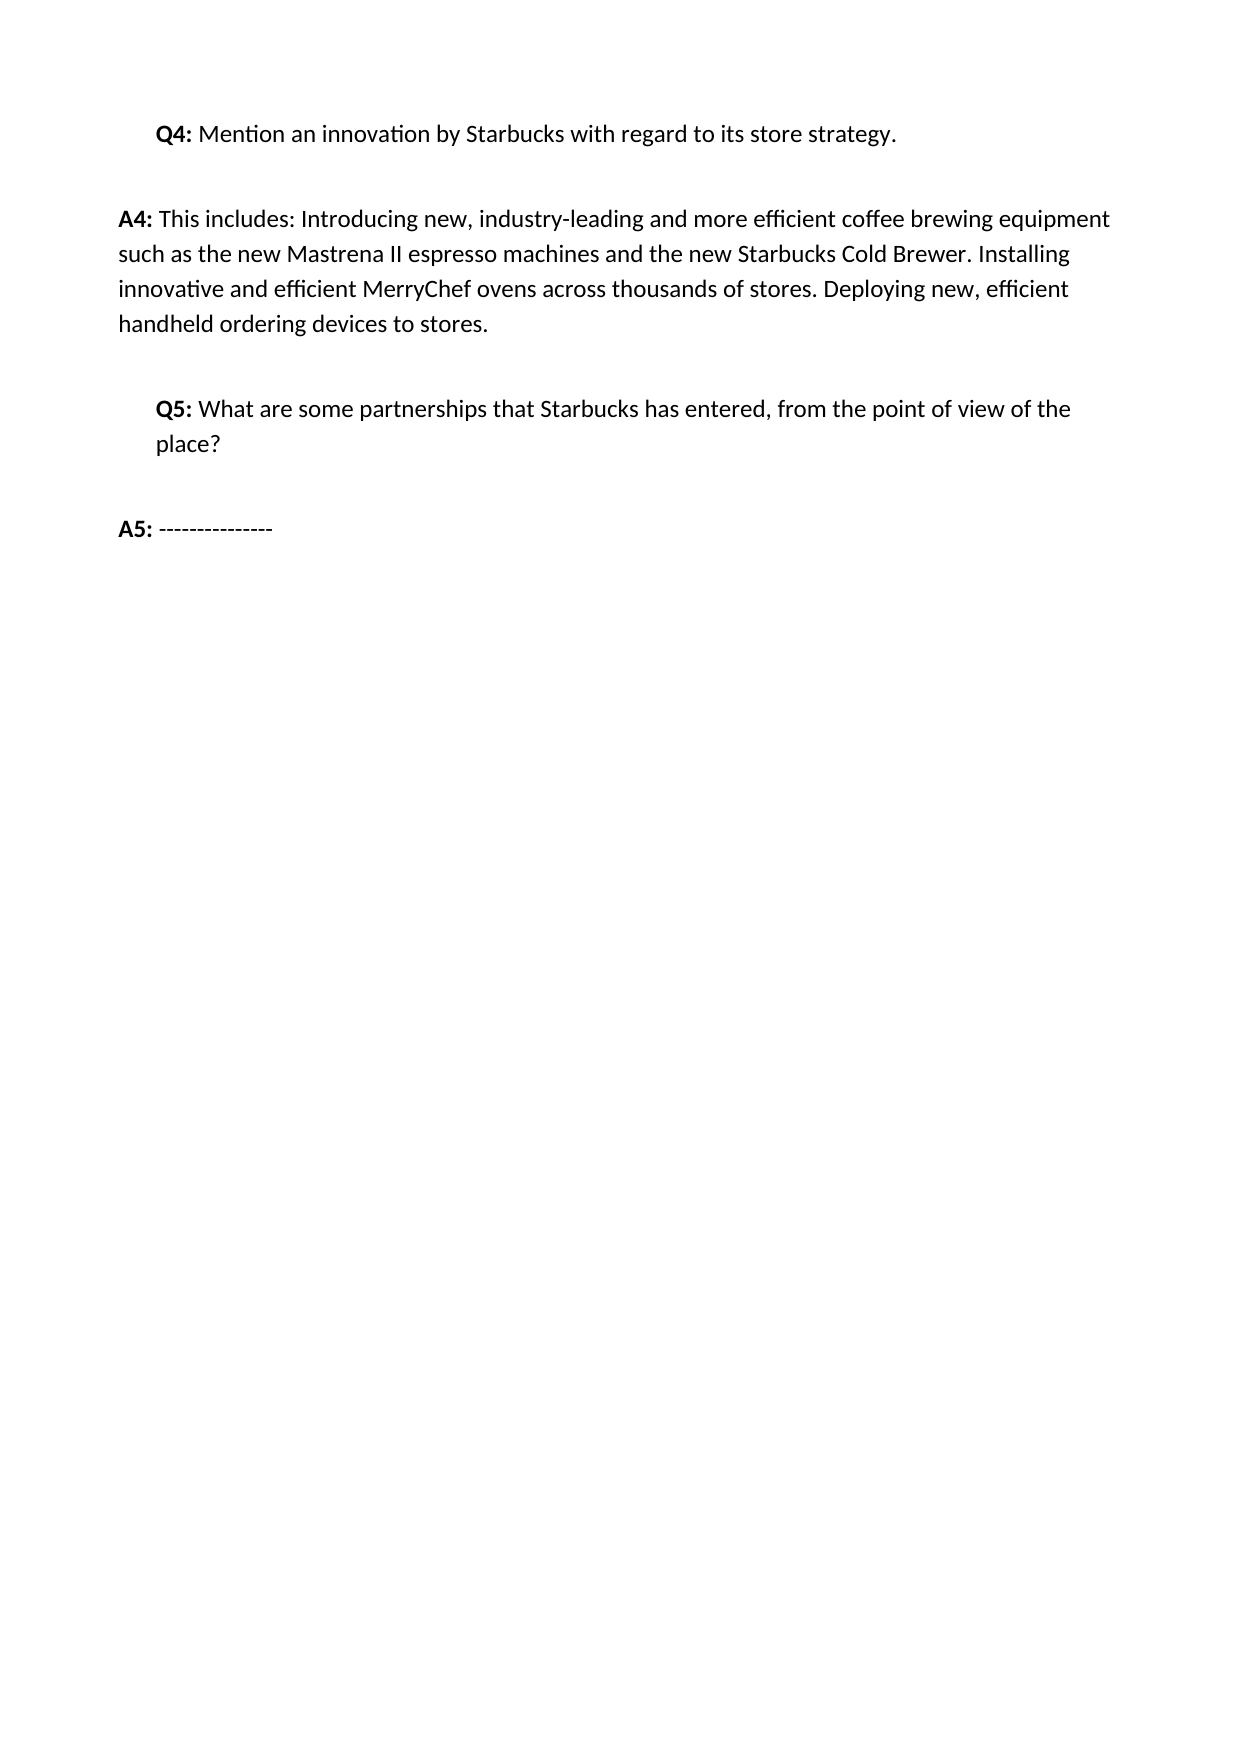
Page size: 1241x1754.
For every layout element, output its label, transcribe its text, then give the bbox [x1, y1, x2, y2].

text Q4: Mention an innovation by Starbucks with regard to its store strategy. [156, 118, 1122, 149]
text A4: This includes: Introducing new, industry-leading and more efficient coffee brewing equipment such as the new Mastrena II espresso machines and the new Starbucks Cold Brewer. Installing innovative and efficient MerryChef ovens across thousands of stores. Deploying new, efficient handheld ordering devices to stores. [118, 203, 1122, 339]
text A5: --------------- [118, 513, 1122, 544]
text Q5: What are some partnerships that Starbucks has entered, from the point of view of the place? [156, 393, 1122, 459]
